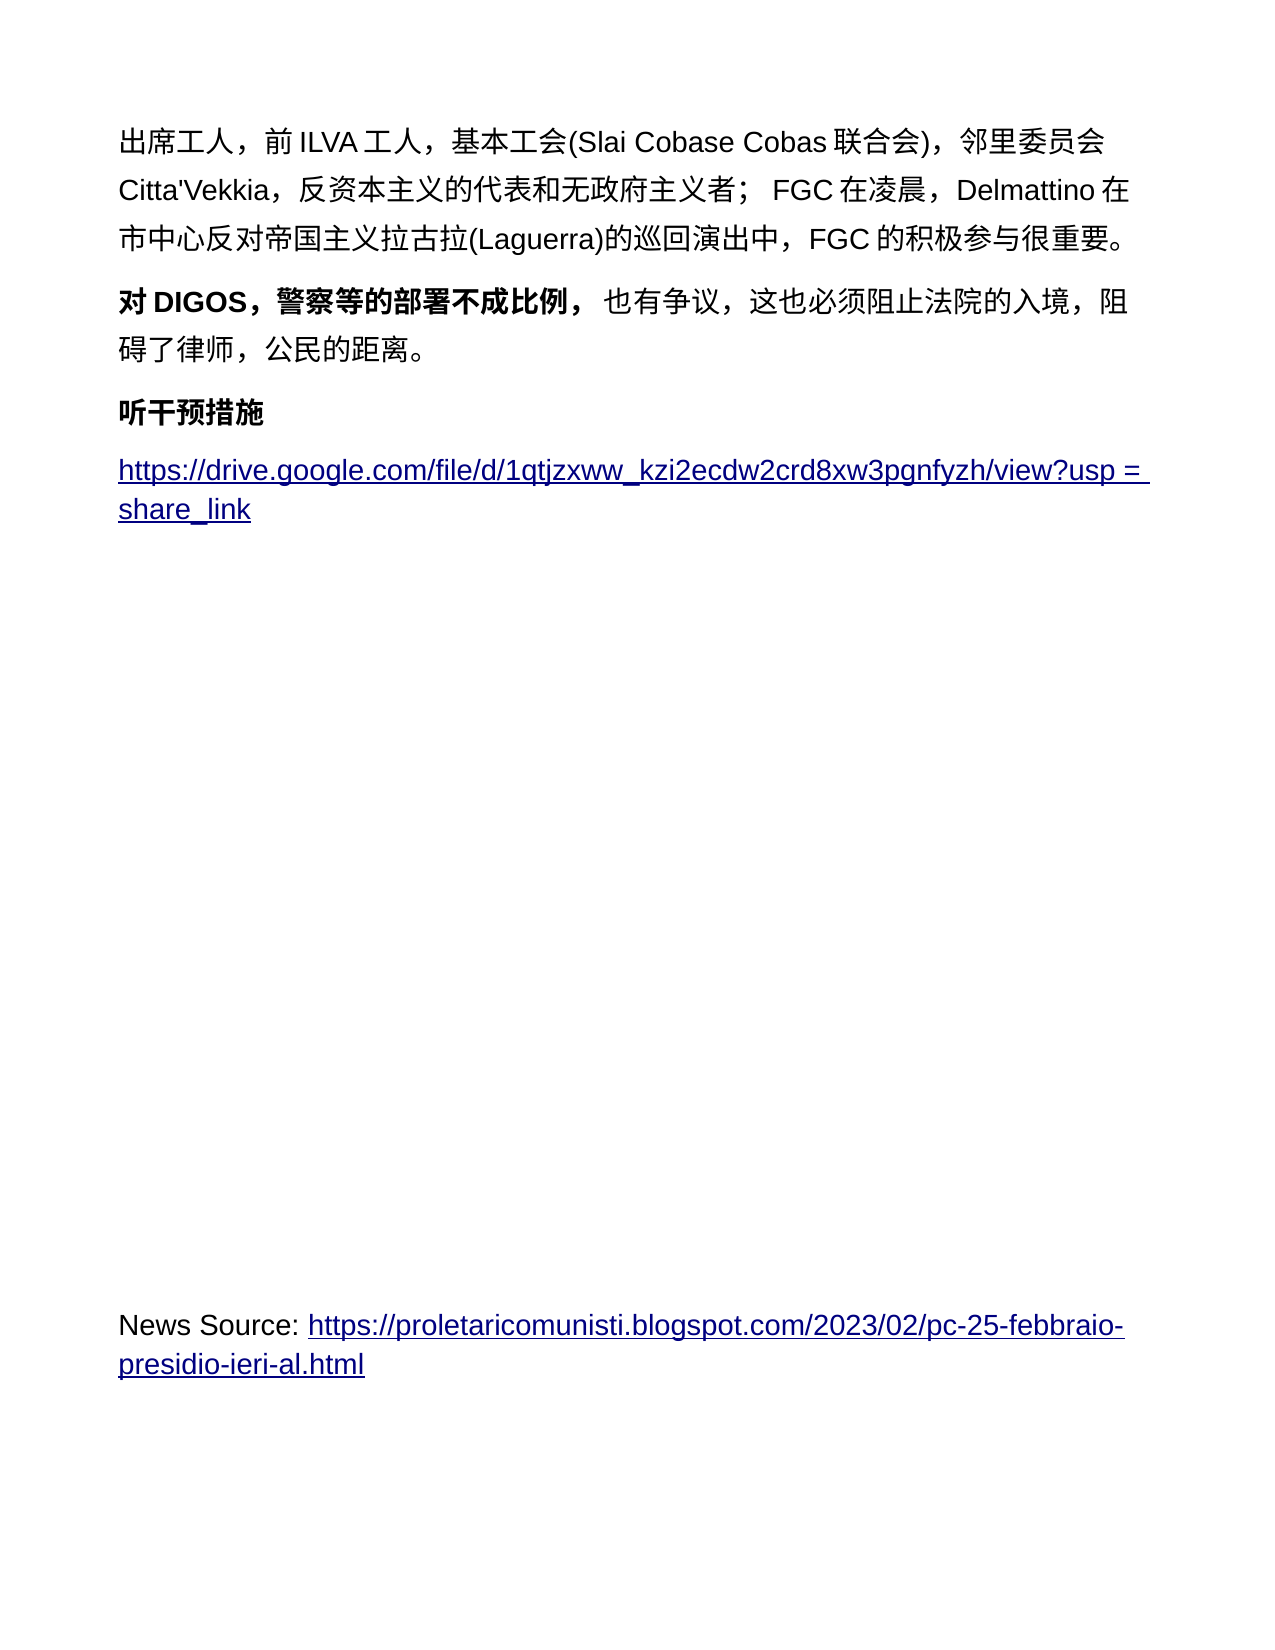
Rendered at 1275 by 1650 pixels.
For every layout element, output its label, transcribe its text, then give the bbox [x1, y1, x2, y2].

text 对DIGOS，警察等的部署不成比例， 也有争议，这也必须阻止法院的入境，阻碍了律师，公民的距离。 [118, 278, 1157, 369]
text https://drive.google.com/file/d/1qtjzxww_kzi2ecdw2crd8xw3pgnfyzh/view?usp = share_link [118, 453, 1157, 525]
text News Source: https://proletaricomunisti.blogspot.com/2023/02/pc-25-febbraio-presidio-ieri-al.html [118, 1308, 1157, 1380]
text 出席工人，前ILVA工人，基本工会(Slai Cobase Cobas联合会)，邻里委员会Citta'Vekkia，反资本主义的代表和无政府主义者； FGC在凌晨，Delmattino在市中心反对帝国主义拉古拉(Laguerra)的巡回演出中，FGC的积极参与很重要。 [118, 118, 1157, 257]
text 听干预措施 [118, 390, 1157, 432]
